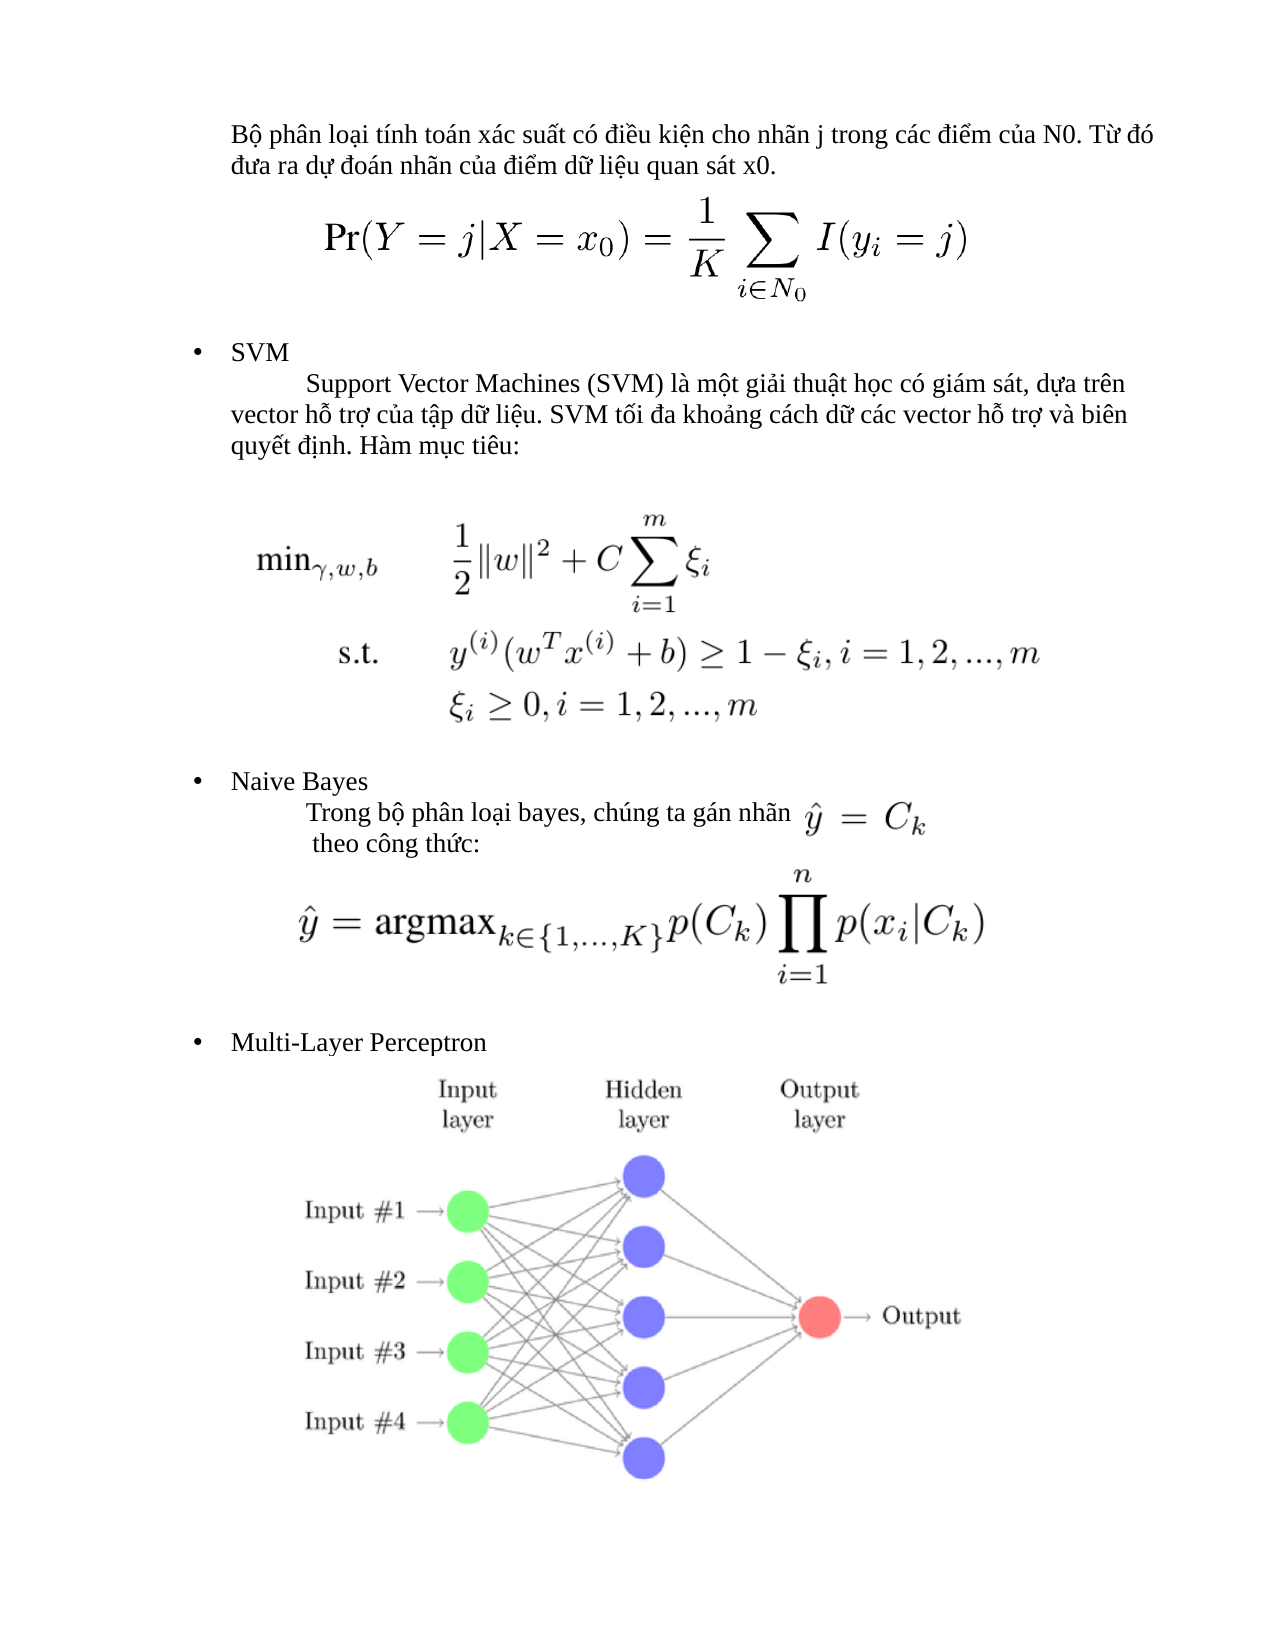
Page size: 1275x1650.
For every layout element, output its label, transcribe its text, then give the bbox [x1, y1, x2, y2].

picture [243, 487, 1057, 734]
picture [281, 1056, 994, 1493]
picture [304, 180, 971, 305]
text Bộ phân loại tính toán xác suất có điều kiện cho nhãn j trong các điểm của N0. Từ đó đưa ra dự đoán nhãn của điểm dữ liệu quan sát x0. [231, 118, 1157, 180]
text Trong bộ phân loại bayes, chúng ta gán nhãn [231, 796, 1157, 827]
list SVM [193, 336, 1157, 367]
text theo công thức: [231, 827, 1157, 858]
list Naive Bayes [193, 765, 1157, 796]
text Support Vector Machines (SVM) là một giải thuật học có giám sát, dựa trên vector hỗ trợ của tập dữ liệu. SVM tối đa khoảng cách dữ các vector hỗ trợ và biên quyết định. Hàm mục tiêu: [231, 367, 1157, 461]
list Multi-Layer Perceptron [193, 1026, 1157, 1057]
picture [268, 858, 1007, 995]
picture [803, 797, 937, 844]
